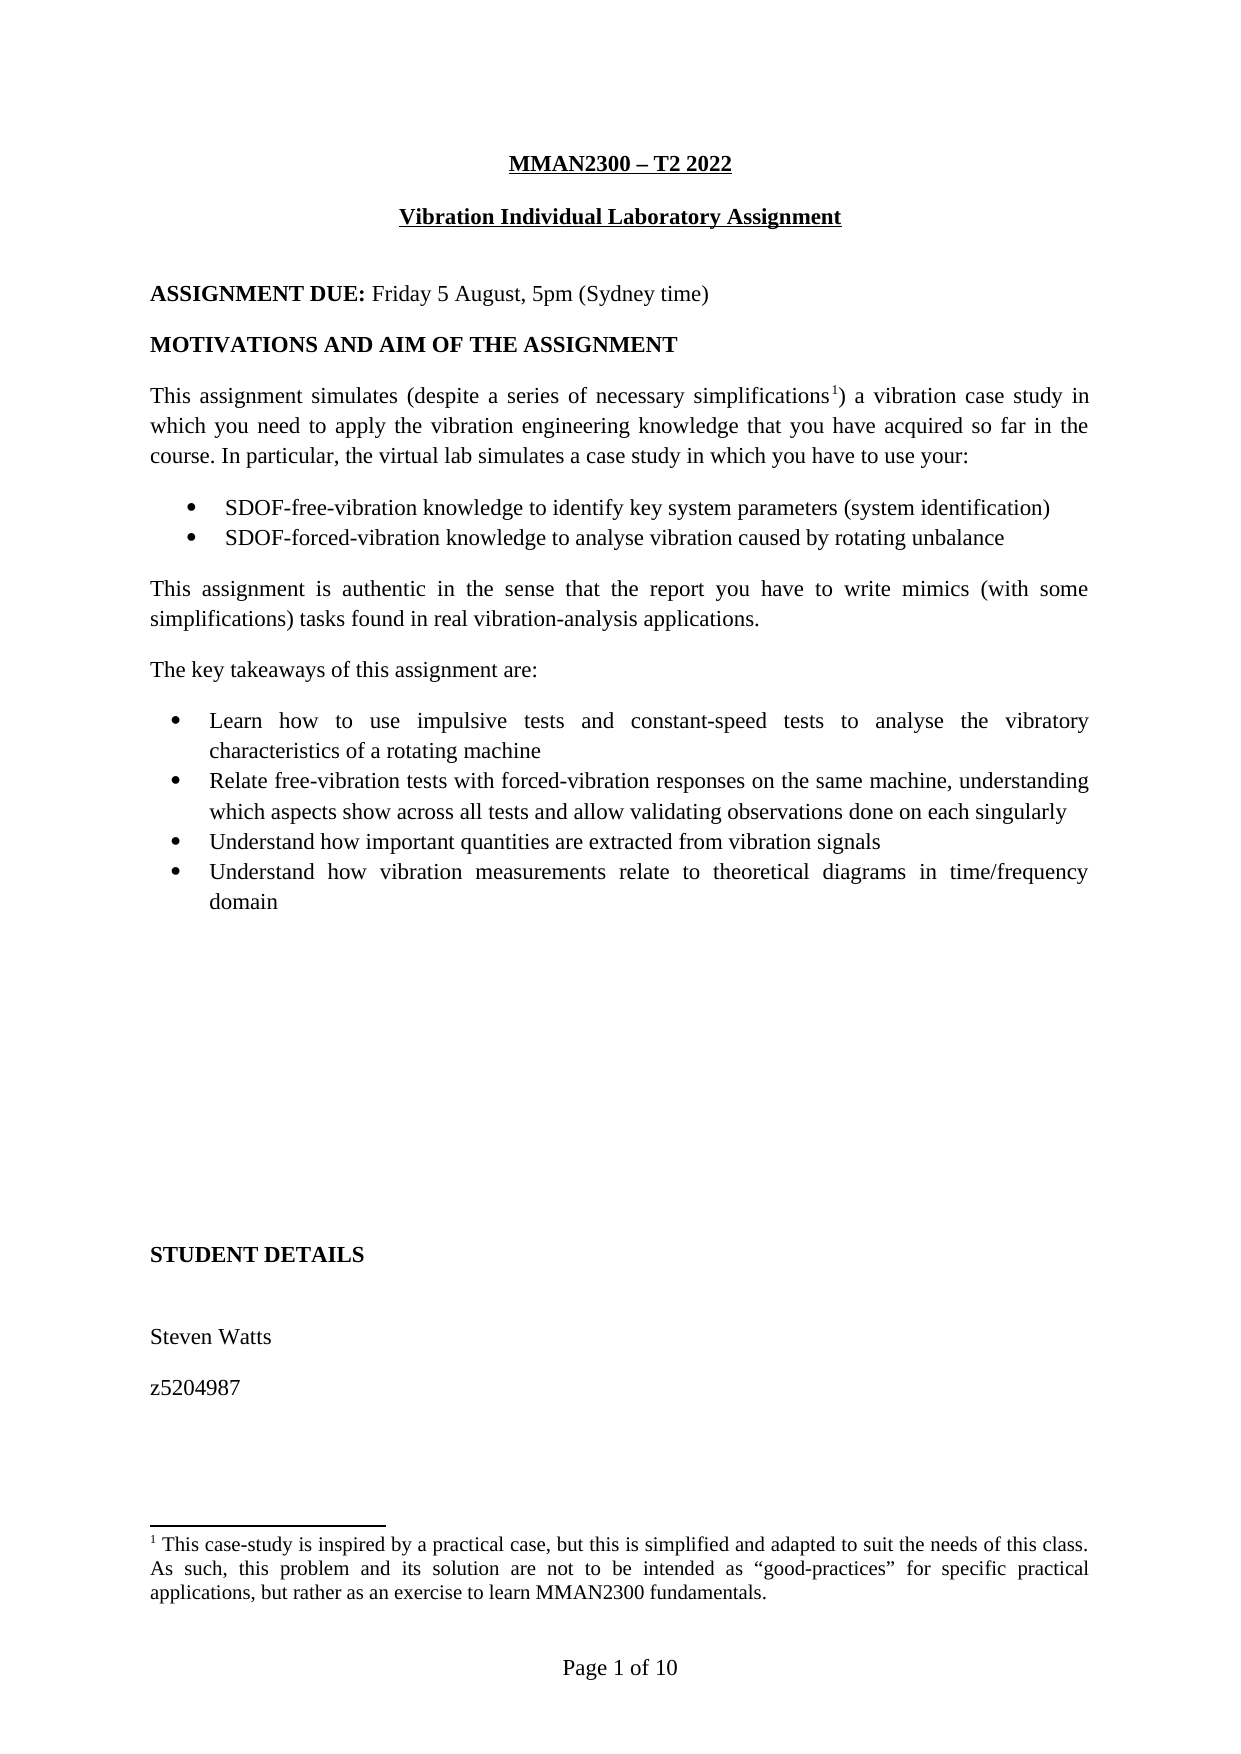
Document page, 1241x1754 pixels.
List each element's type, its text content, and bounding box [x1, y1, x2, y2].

list Learn how to use impulsive tests and constant-speed tests to analyse the vibratory characteristics of a rotating machine [172, 707, 1090, 764]
text z5204987 [150, 1374, 1090, 1400]
text Vibration Individual Laboratory Assignment [150, 203, 1090, 229]
list Understand how important quantities are extracted from vibration signals [172, 828, 1090, 854]
text Steven Watts [150, 1323, 1090, 1349]
text MOTIVATIONS AND AIM OF THE ASSIGNMENT [150, 331, 1090, 357]
text ASSIGNMENT DUE: Friday 5 August, 5pm (Sydney time) [150, 280, 1090, 306]
list Understand how vibration measurements relate to theoretical diagrams in time/frequency domain [172, 858, 1090, 915]
text The key takeaways of this assignment are: [150, 656, 1090, 682]
text This case-study is inspired by a practical case, but this is simplified and adapted to suit the needs of this class. As such, this problem and its solution are not to be intended as “good-practices” for specific practical applications, but rather as an exercise to learn MMAN2300 fundamentals. [150, 1532, 1090, 1604]
text STUDENT DETAILS [150, 1242, 1090, 1268]
list Relate free-vibration tests with forced-vibration responses on the same machine, understanding which aspects show across all tests and allow validating observations done on each singularly [172, 768, 1090, 824]
text This assignment simulates (despite a series of necessary simplifications) a vibration case study in which you need to apply the vibration engineering knowledge that you have acquired so far in the course. In particular, the virtual lab simulates a case study in which you have to use your: [150, 382, 1090, 469]
list SDOF-free-vibration knowledge to identify key system parameters (system identification) [187, 494, 1090, 520]
list SDOF-forced-vibration knowledge to analyse vibration caused by rotating unbalance [187, 524, 1090, 550]
text MMAN2300 – T2 2022 [150, 150, 1090, 176]
text This assignment is authentic in the sense that the report you have to write mimics (with some simplifications) tasks found in real vibration-analysis applications. [150, 575, 1090, 631]
